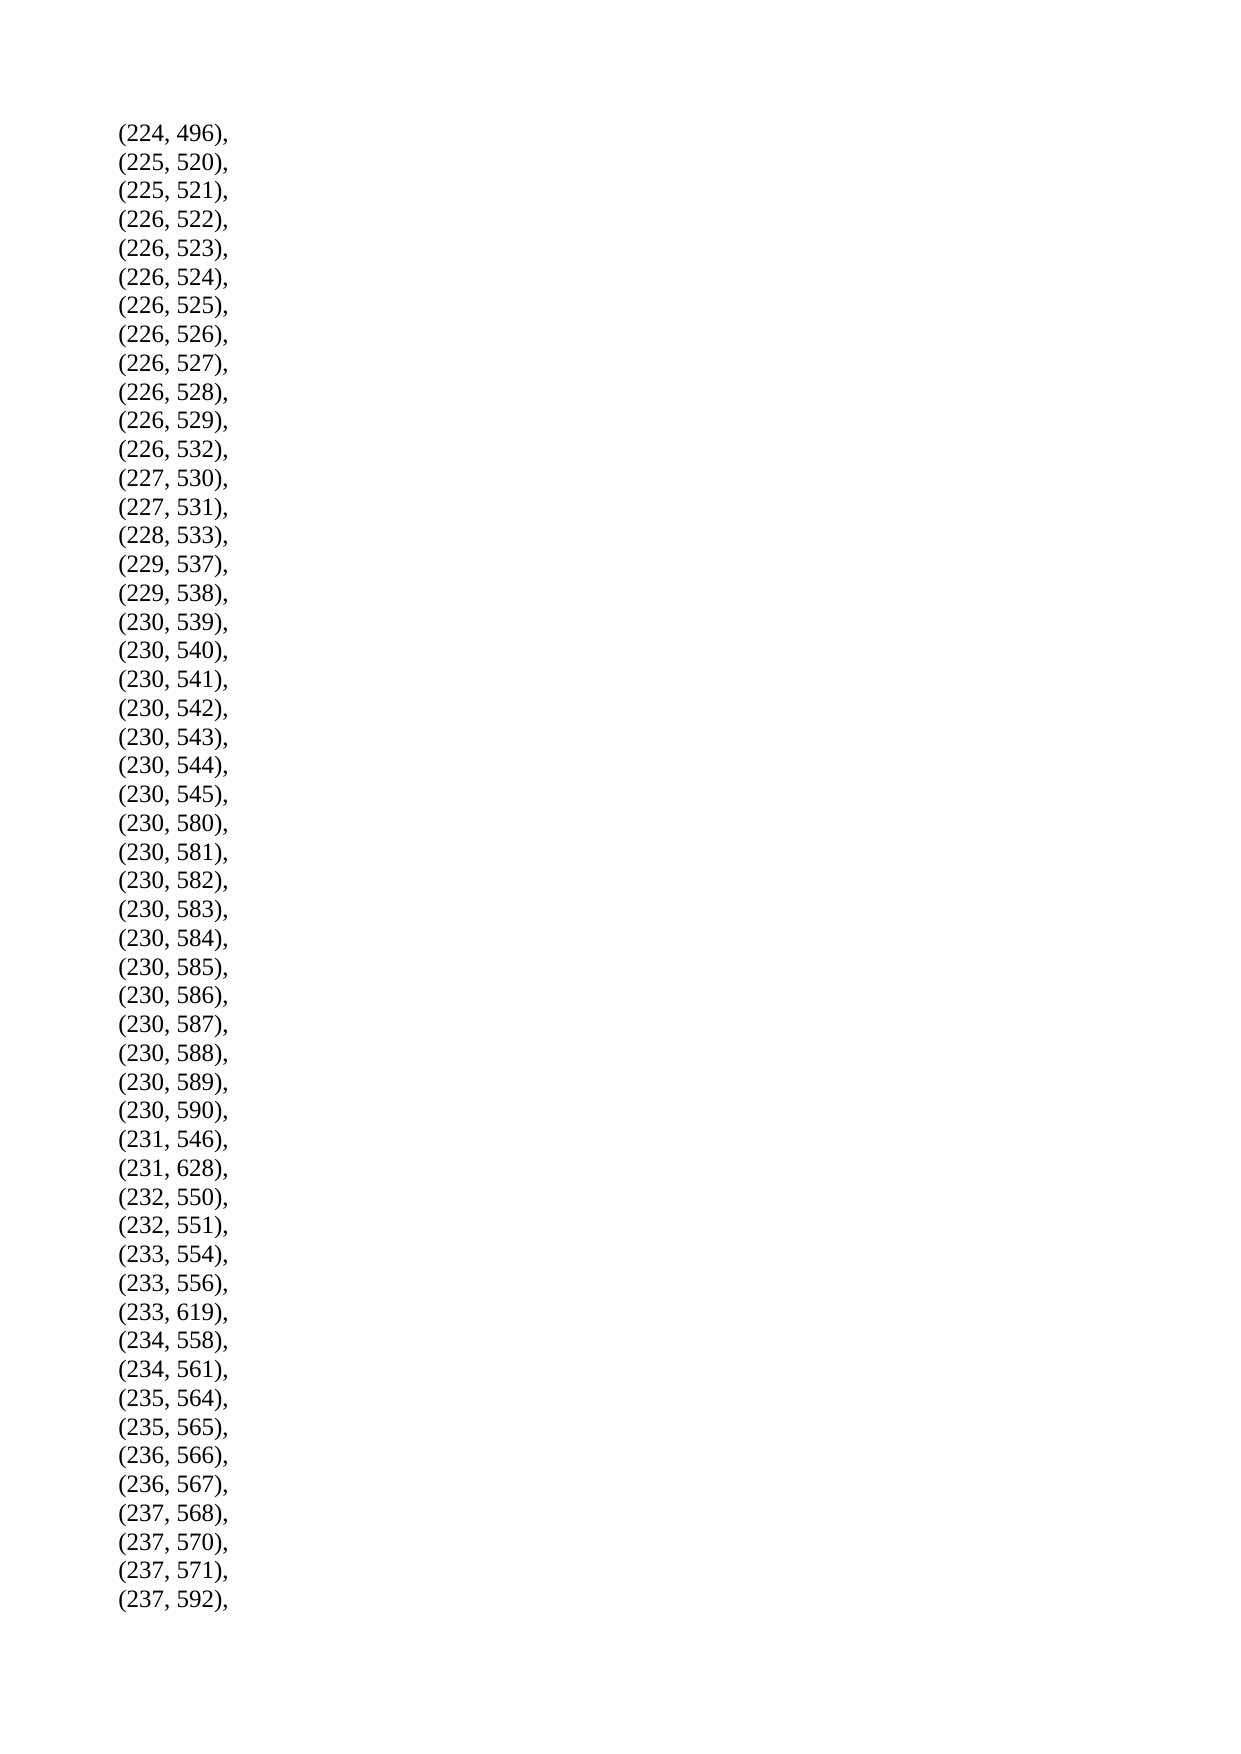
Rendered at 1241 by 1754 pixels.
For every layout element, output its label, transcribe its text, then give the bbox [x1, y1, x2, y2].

text (230, 540), [118, 636, 1122, 664]
text (236, 566), [118, 1441, 1122, 1469]
text (230, 545), [118, 779, 1122, 808]
text (230, 542), [118, 693, 1122, 722]
text (234, 561), [118, 1354, 1122, 1383]
text (230, 584), [118, 923, 1122, 952]
text (233, 554), [118, 1239, 1122, 1268]
text (237, 570), [118, 1527, 1122, 1556]
text (230, 587), [118, 1009, 1122, 1038]
text (232, 551), [118, 1211, 1122, 1239]
text (231, 546), [118, 1124, 1122, 1153]
text (230, 585), [118, 952, 1122, 981]
text (226, 529), [118, 406, 1122, 434]
text (231, 628), [118, 1153, 1122, 1182]
text (230, 590), [118, 1096, 1122, 1124]
text (230, 541), [118, 664, 1122, 693]
text (226, 525), [118, 291, 1122, 319]
text (226, 523), [118, 233, 1122, 262]
text (225, 521), [118, 176, 1122, 204]
text (232, 550), [118, 1182, 1122, 1211]
text (235, 565), [118, 1412, 1122, 1441]
text (229, 538), [118, 578, 1122, 607]
text (233, 619), [118, 1297, 1122, 1326]
text (230, 543), [118, 722, 1122, 751]
text (237, 592), [118, 1584, 1122, 1613]
text (230, 582), [118, 866, 1122, 894]
text (227, 531), [118, 492, 1122, 521]
text (230, 581), [118, 837, 1122, 866]
text (230, 589), [118, 1067, 1122, 1096]
text (226, 532), [118, 434, 1122, 463]
text (234, 558), [118, 1326, 1122, 1354]
text (229, 537), [118, 549, 1122, 578]
text (227, 530), [118, 463, 1122, 492]
text (225, 520), [118, 147, 1122, 176]
text (236, 567), [118, 1469, 1122, 1498]
text (230, 539), [118, 607, 1122, 636]
text (226, 528), [118, 377, 1122, 406]
text (226, 524), [118, 262, 1122, 291]
text (228, 533), [118, 521, 1122, 549]
text (224, 496), [118, 118, 1122, 147]
text (230, 586), [118, 981, 1122, 1009]
text (230, 588), [118, 1038, 1122, 1067]
text (226, 527), [118, 348, 1122, 377]
text (237, 571), [118, 1556, 1122, 1584]
text (226, 522), [118, 204, 1122, 233]
text (235, 564), [118, 1383, 1122, 1412]
text (226, 526), [118, 319, 1122, 348]
text (230, 580), [118, 808, 1122, 837]
text (230, 544), [118, 751, 1122, 779]
text (233, 556), [118, 1268, 1122, 1297]
text (230, 583), [118, 894, 1122, 923]
text (237, 568), [118, 1498, 1122, 1527]
